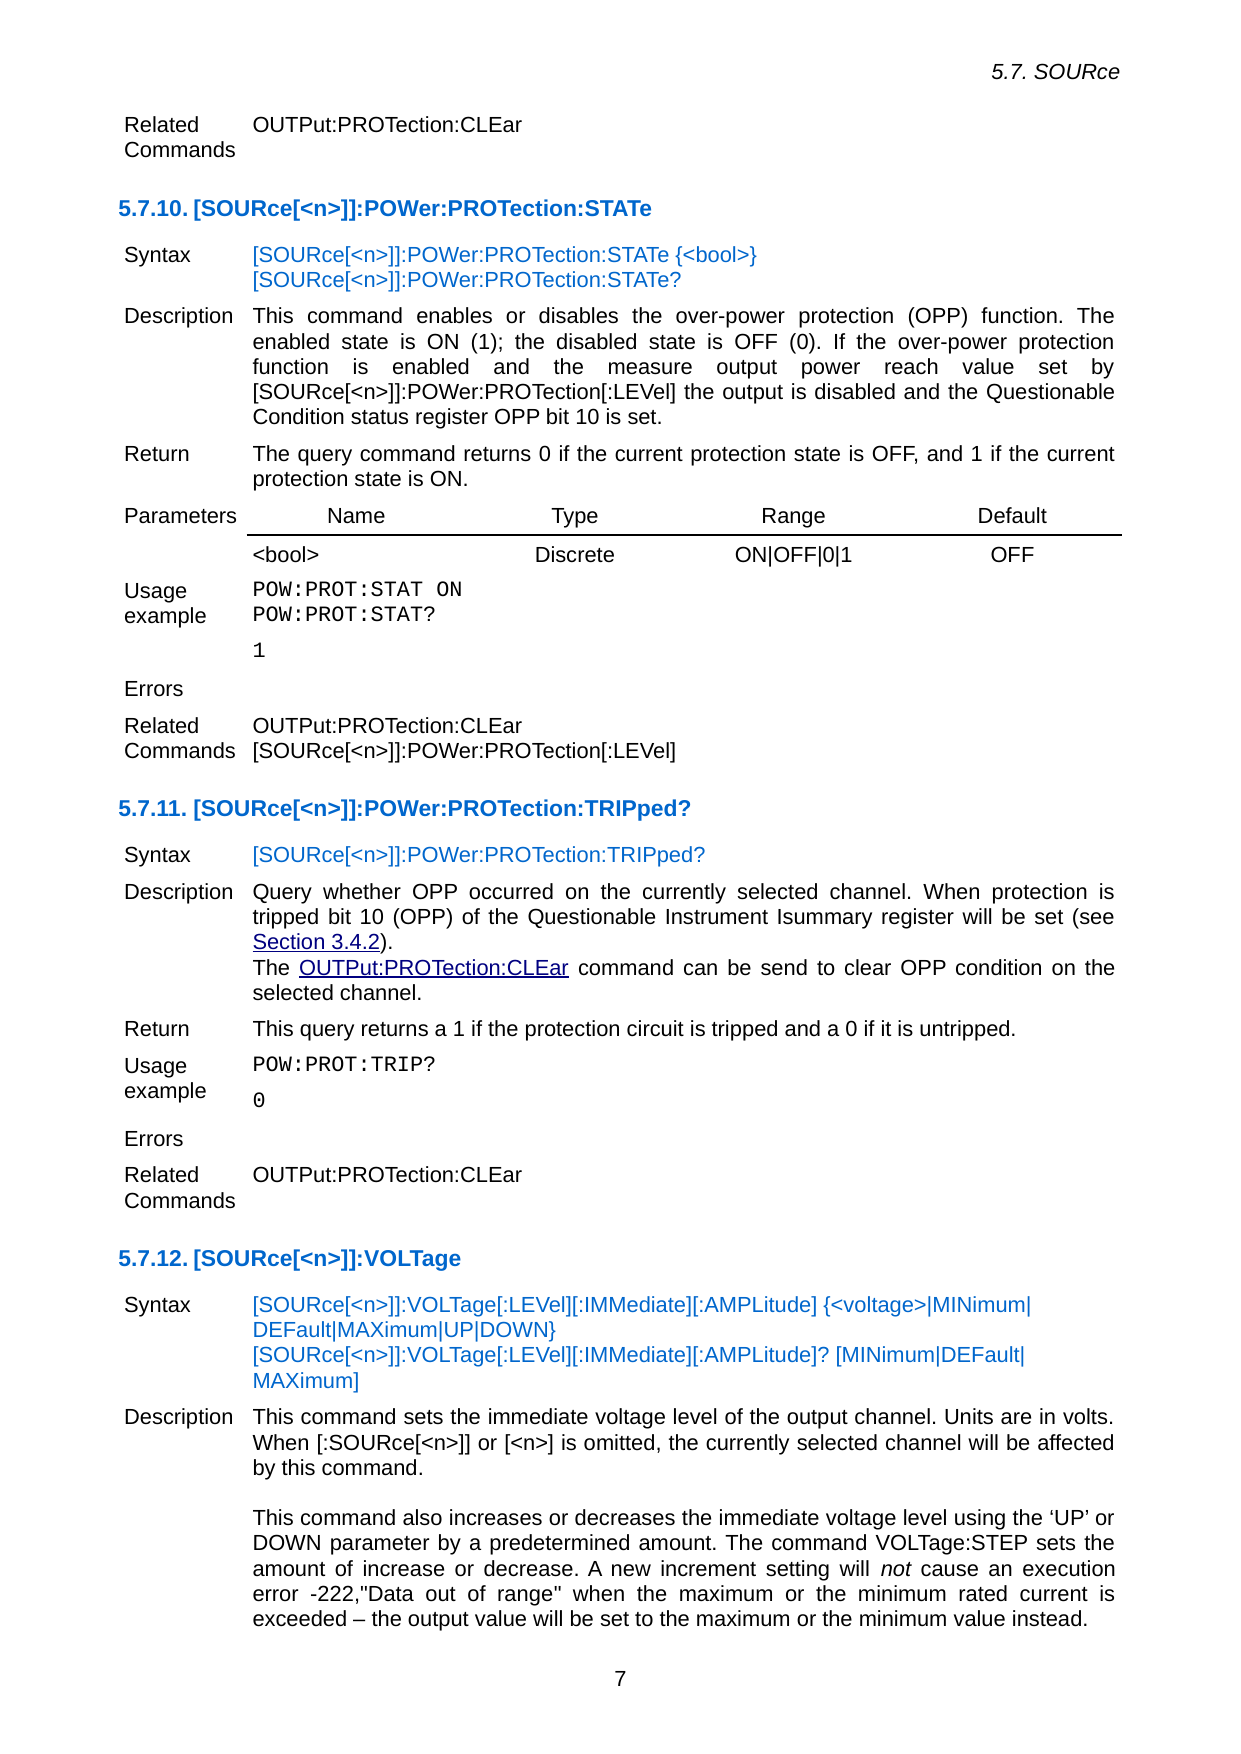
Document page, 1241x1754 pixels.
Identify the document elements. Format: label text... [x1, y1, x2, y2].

table_cell OFF [903, 536, 1122, 572]
table_header [SOURce[<n>]]:VOLTage[:LEVel][:IMMediate][:AMPLitude] {<voltage>|MINimum|DEFault|MAXimum|UP|DOWN} [SOURce[<n>]]:VOLTage[:LEVel][:IMMediate][:AMPLitude]? [MINimum|DEFault|MAXimum] [247, 1286, 1122, 1398]
subtitle [SOURce[<n>]]:POWer:PROTection:TRIPped? [118, 795, 1122, 822]
table_cell The query command returns 0 if the current protection state is OFF, and 1 if the current protection state is ON. [247, 435, 1122, 497]
table_cell OUTPut:PROTection:CLEar [247, 1157, 1122, 1218]
table_header [SOURce[<n>]]:POWer:PROTection:TRIPped? [247, 836, 1122, 873]
table_cell Errors [118, 1120, 247, 1157]
table_cell Return [118, 435, 247, 497]
table_header Syntax [118, 1286, 247, 1398]
table_cell Parameters [118, 497, 247, 572]
table_cell Usage example [118, 1047, 247, 1120]
table_cell Discrete [465, 536, 684, 572]
table_cell This command sets the immediate voltage level of the output channel. Units are in volts. When [:SOURce[<n>]] or [<n>] is omitted, the currently selected channel will be affected by this command. This command also increases or decreases the immediate voltage level using the ‘UP’ or DOWN parameter by a predetermined amount. The command VOLTage:STEP sets the amount of increase or decrease. A new increment setting will not cause an execution error -222,"Data out of range" when the maximum or the minimum rated current is exceeded – the output value will be set to the maximum or the minimum value instead. [247, 1399, 1122, 1637]
table_cell Type [465, 497, 684, 534]
table_cell Description [118, 298, 247, 435]
table_cell Range [684, 497, 903, 534]
table_cell Related Commands [118, 106, 247, 168]
table_cell <bool> [247, 536, 465, 572]
table_cell Query whether OPP occurred on the currently selected channel. When protection is tripped bit 10 (OPP) of the Questionable Instrument Isummary register will be set (see Section 3.4.2). The OUTPut:PROTection:CLEar command can be send to clear OPP condition on the selected channel. [247, 873, 1122, 1011]
table_cell This query returns a 1 if the protection circuit is tripped and a 0 if it is untripped. [247, 1011, 1122, 1047]
table_cell POW:PROT:TRIP? 0 [247, 1047, 1122, 1120]
table_cell ON|OFF|0|1 [684, 536, 903, 572]
table_cell [247, 1120, 1122, 1157]
table_header Syntax [118, 236, 247, 298]
table_cell Name [247, 497, 465, 534]
table_header [SOURce[<n>]]:POWer:PROTection:STATe {<bool>} [SOURce[<n>]]:POWer:PROTection:STATe? [247, 236, 1122, 298]
table_cell Return [118, 1011, 247, 1047]
subtitle [SOURce[<n>]]:VOLTage [118, 1245, 1122, 1271]
table_header Syntax [118, 836, 247, 873]
table_cell OUTPut:PROTection:CLEar [247, 106, 1122, 168]
table_cell Usage example [118, 573, 247, 670]
table_cell Related Commands [118, 1157, 247, 1218]
table_cell This command enables or disables the over-power protection (OPP) function. The enabled state is ON (1); the disabled state is OFF (0). If the over-power protection function is enabled and the measure output power reach value set by [SOURce[<n>]]:POWer:PROTection[:LEVel] the output is disabled and the Questionable Condition status register OPP bit 10 is set. [247, 298, 1122, 435]
table_cell POW:PROT:STAT ON POW:PROT:STAT? 1 [247, 573, 1122, 670]
table_cell Related Commands [118, 707, 247, 769]
table_cell OUTPut:PROTection:CLEar [SOURce[<n>]]:POWer:PROTection[:LEVel] [247, 707, 1122, 769]
table_cell Default [903, 497, 1122, 534]
table_cell Errors [118, 670, 247, 707]
table_cell Description [118, 1399, 247, 1637]
table_cell Description [118, 873, 247, 1011]
subtitle [SOURce[<n>]]:POWer:PROTection:STATe [118, 195, 1122, 221]
table_cell [247, 670, 1122, 707]
